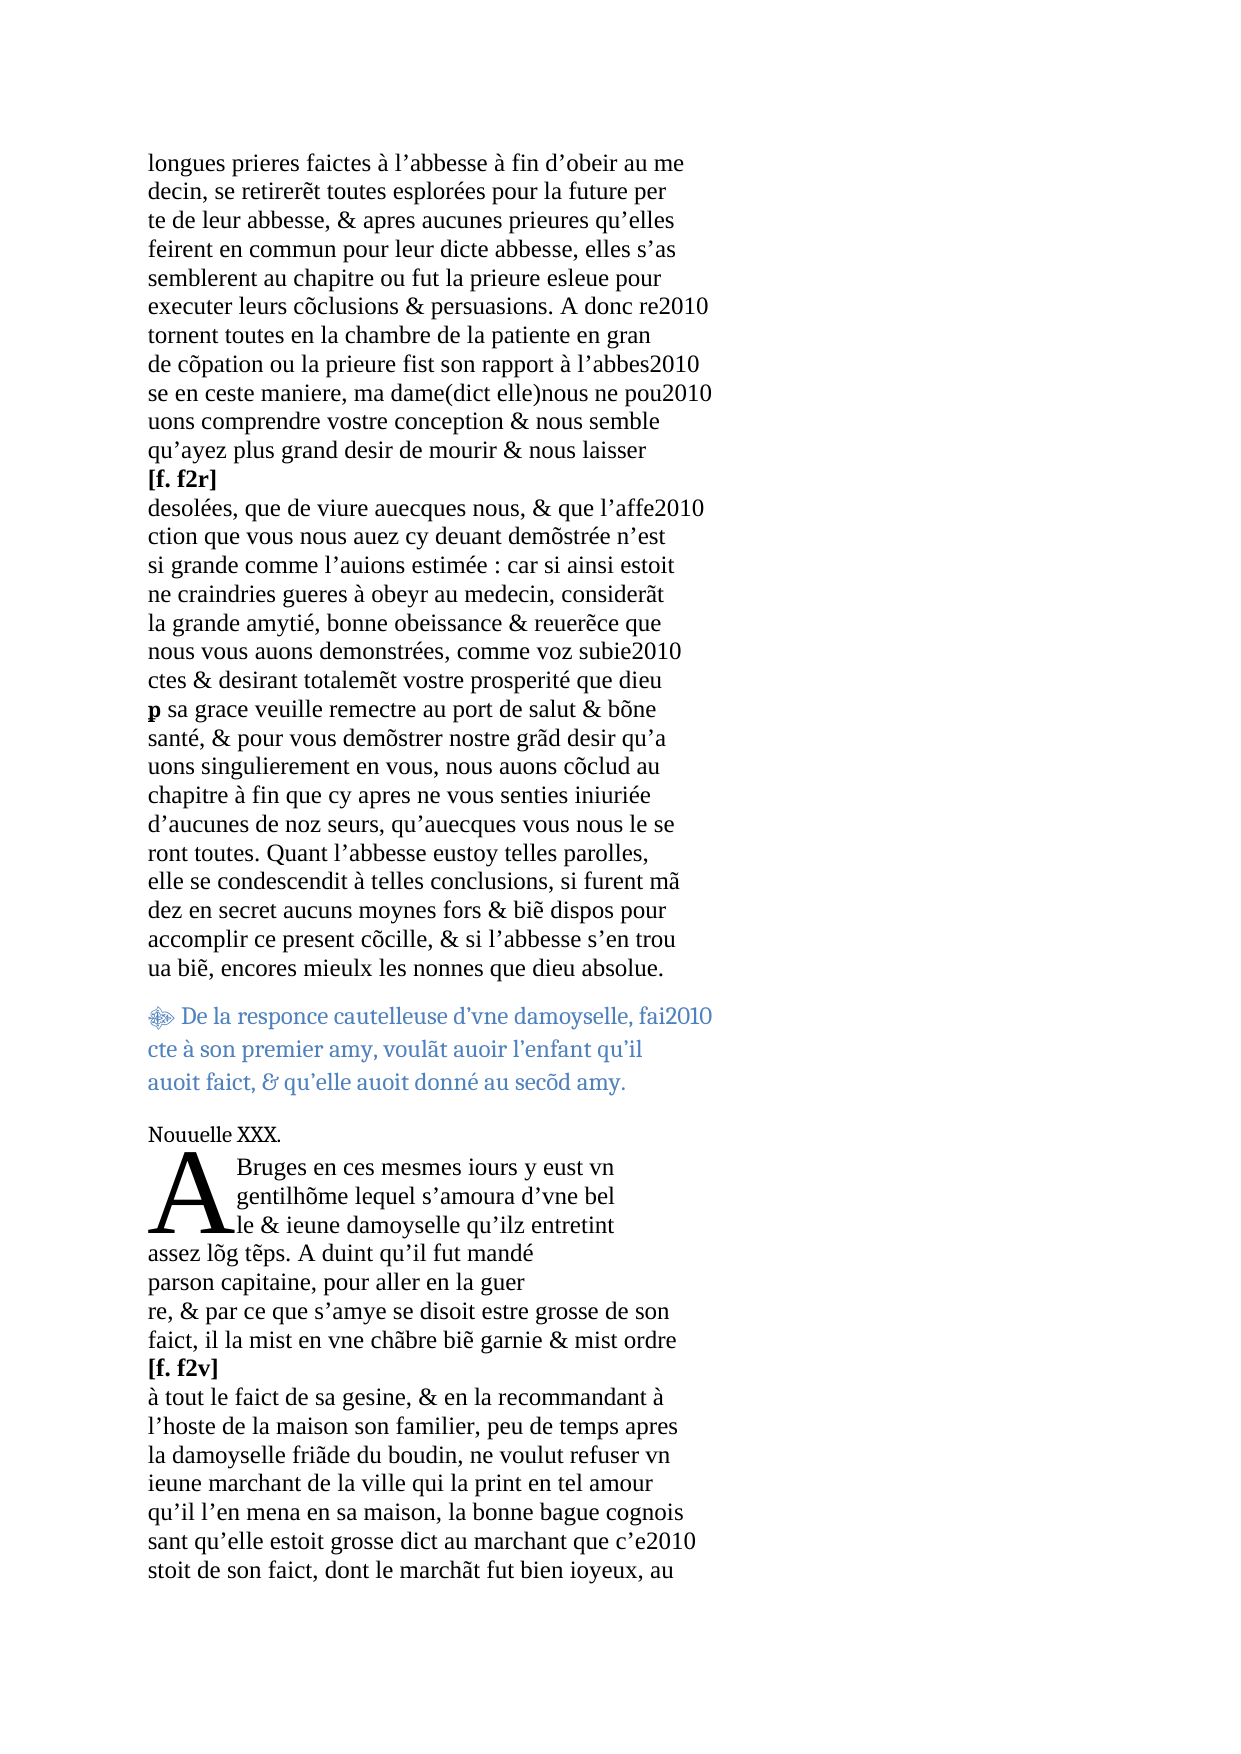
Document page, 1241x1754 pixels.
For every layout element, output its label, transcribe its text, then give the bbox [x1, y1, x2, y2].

text longues prieres faictes à l’abbesse à fin d’obeir au me decin, se retirerẽt toutes esplorées pour la future per te de leur abbesse, & apres aucunes prieures qu’elles feirent en commun pour leur dicte abbesse, elles s’as semblerent au chapitre ou fut la prieure esleue pour executer leurs cõclusions & persuasions. A donc re2010 tornent toutes en la chambre de la patiente en gran de cõpation ou la prieure fist son rapport à l’abbes2010 se en ceste maniere, ma dame(dict elle)nous ne pou2010 uons comprendre vostre conception & nous semble qu’ayez plus grand desir de mourir & nous laisser [f. f2r] desolées, que de viure auecques nous, & que l’affe2010 ction que vous nous auez cy deuant demõstrée n’est si grande comme l’auions estimée : car si ainsi estoit ne craindries gueres à obeyr au medecin, considerãt la grande amytié, bonne obeissance & reuerẽce que nous vous auons demonstrées, comme voz subie2010 ctes & desirant totalemẽt vostre prosperité que dieu ꝑ sa grace veuille remectre au port de salut & bõne santé, & pour vous demõstrer nostre grãd desir qu’a uons singulierement en vous, nous auons cõclud au chapitre à fin que cy apres ne vous senties iniuriée d’aucunes de noz seurs, qu’auecques vous nous le se ront toutes. Quant l’abbesse eustoy telles parolles, elle se condescendit à telles conclusions, si furent mã dez en secret aucuns moynes fors & biẽ dispos pour accomplir ce present cõcille, & si l’abbesse s’en trou ua biẽ, encores mieulx les nonnes que dieu absolue. [148, 148, 1093, 981]
text ABruges en ces mesmes iours y eust vn gentilhõme lequel s’amoura d’vne bel le & ieune damoyselle qu’ilz entretint assez lõg tẽps. A duint qu’il fut mandé parson capitaine, pour aller en la guer re, & par ce que s’amye se disoit estre grosse de son faict, il la mist en vne chãbre biẽ garnie & mist ordre [f. f2v] à tout le faict de sa gesine, & en la recommandant à l’hoste de la maison son familier, peu de temps apres la damoyselle friãde du boudin, ne voulut refuser vn ieune marchant de la ville qui la print en tel amour qu’il l’en mena en sa maison, la bonne bague cognois sant qu’elle estoit grosse dict au marchant que c’e2010 stoit de son faict, dont le marchãt fut bien ioyeux, au [148, 1152, 1093, 1583]
subtitle ❧ De la responce cautelleuse d’vne damoyselle, fai2010 cte à son premier amy, voulãt auoir l’enfant qu’il auoit faict, & qu’elle auoit donné au secõd amy. [148, 1002, 1093, 1097]
subtitle Nouuelle XXX. [148, 1122, 1093, 1148]
